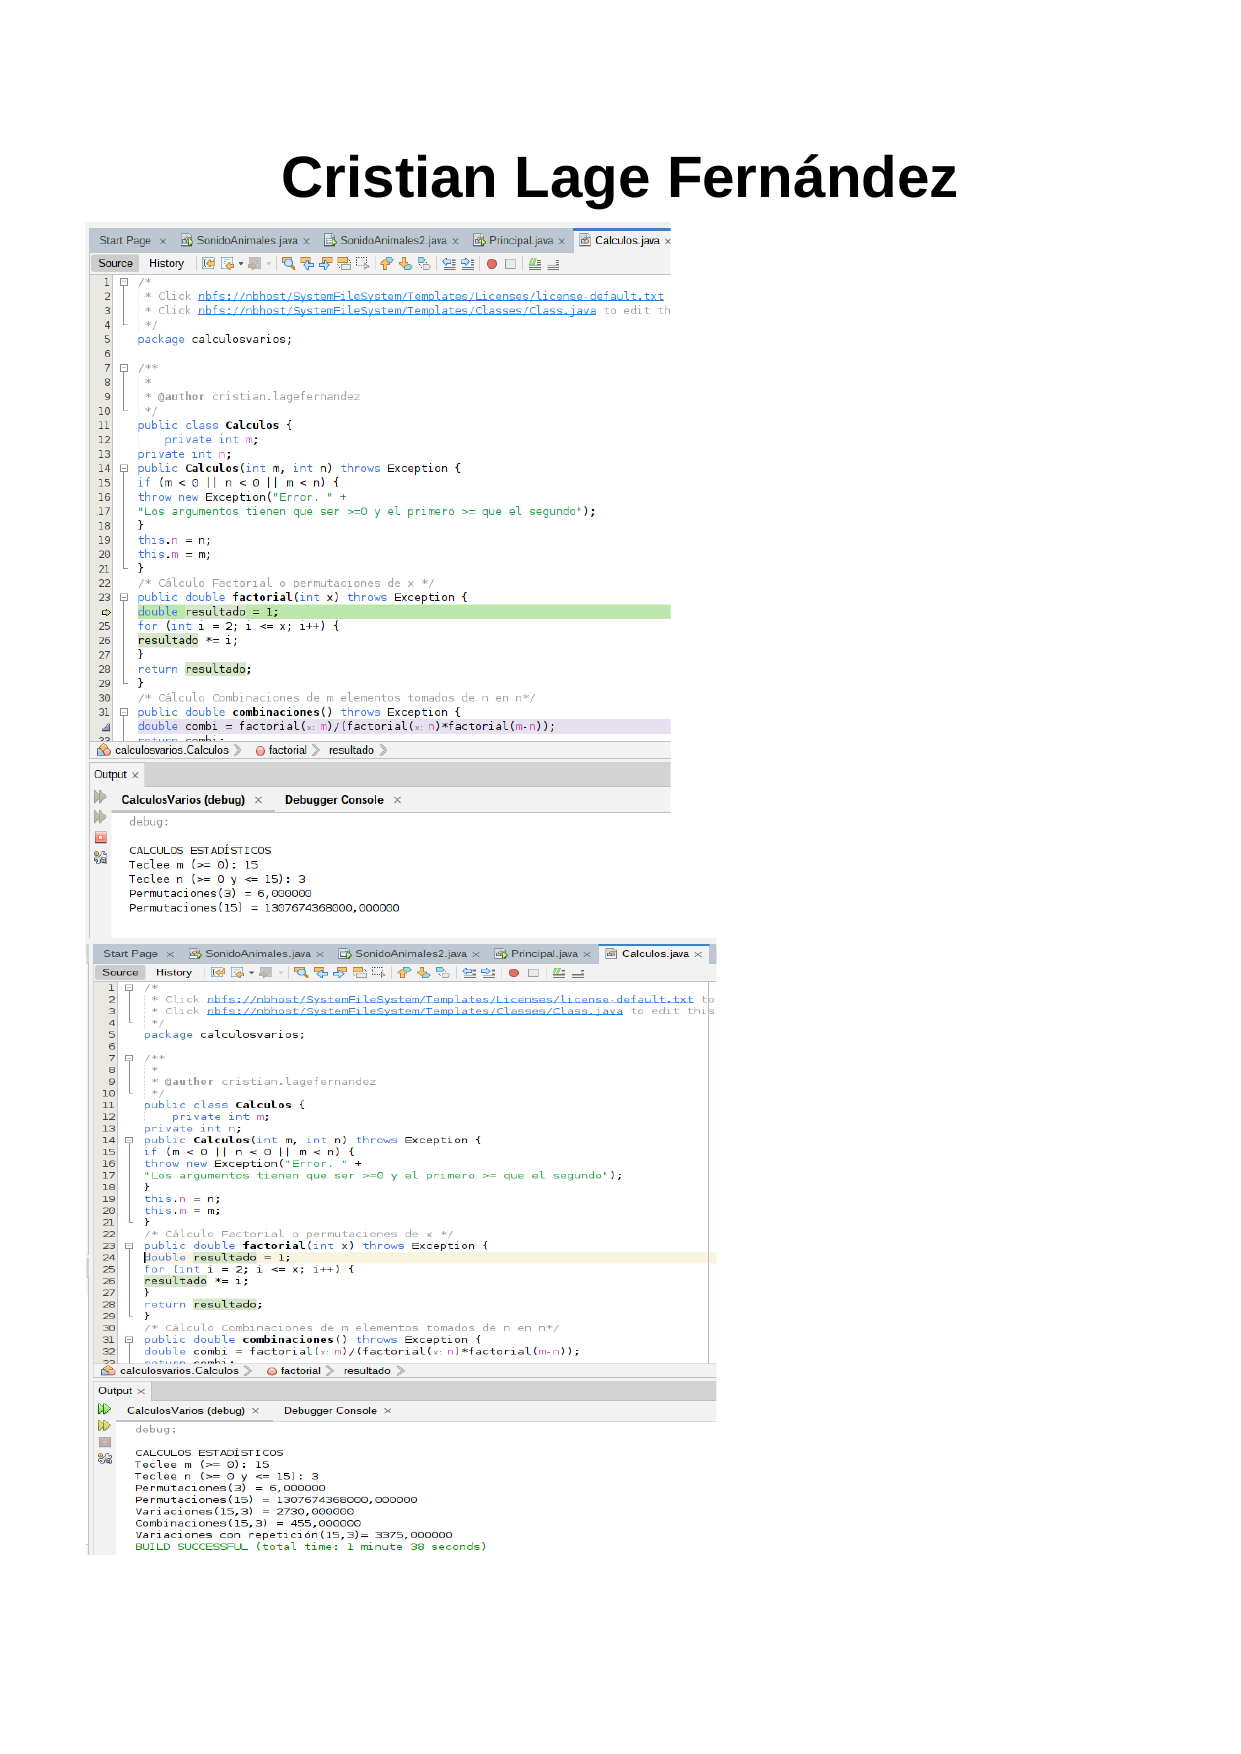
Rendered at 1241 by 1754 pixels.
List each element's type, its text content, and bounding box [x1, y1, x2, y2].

picture [85, 222, 717, 1555]
title Cristian Lage Fernández [118, 143, 1122, 210]
